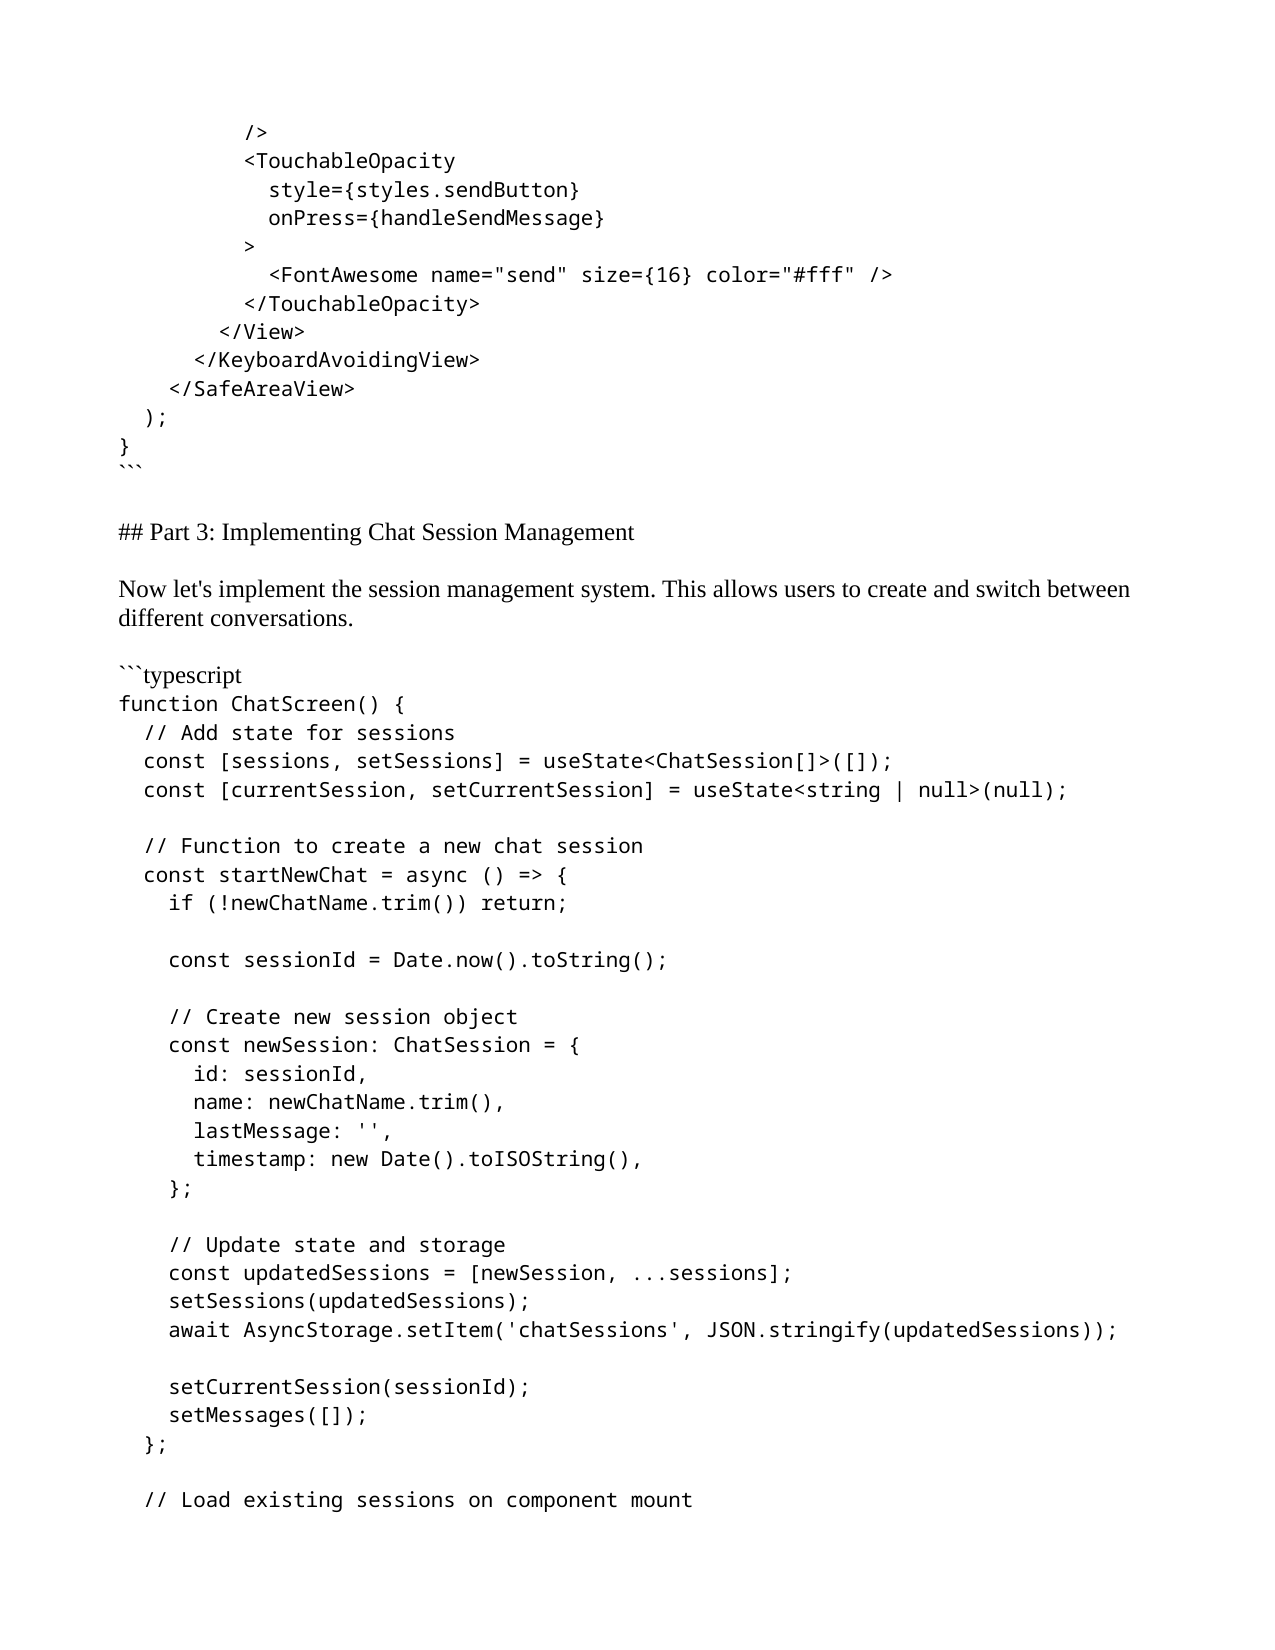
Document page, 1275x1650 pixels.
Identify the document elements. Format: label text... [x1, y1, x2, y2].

text lastMessage: '', [118, 1116, 1157, 1144]
text } [118, 431, 1157, 459]
text if (!newChatName.trim()) return; [118, 888, 1157, 917]
text ); [118, 402, 1157, 431]
text ``` [118, 459, 1157, 488]
text const newSession: ChatSession = { [118, 1031, 1157, 1059]
text // Update state and storage [118, 1230, 1157, 1258]
text /> [118, 118, 1157, 147]
text </KeyboardAvoidingView> [118, 346, 1157, 374]
text ```typescript [118, 661, 1157, 689]
text timestamp: new Date().toISOString(), [118, 1144, 1157, 1173]
text }; [118, 1173, 1157, 1201]
text const sessionId = Date.now().toString(); [118, 945, 1157, 974]
text const [currentSession, setCurrentSession] = useState<string | null>(null); [118, 775, 1157, 803]
text // Function to create a new chat session [118, 832, 1157, 860]
text <TouchableOpacity [118, 147, 1157, 175]
text const [sessions, setSessions] = useState<ChatSession[]>([]); [118, 746, 1157, 775]
text </View> [118, 317, 1157, 346]
text </SafeAreaView> [118, 374, 1157, 402]
text const updatedSessions = [newSession, ...sessions]; [118, 1258, 1157, 1287]
text setCurrentSession(sessionId); [118, 1372, 1157, 1400]
text function ChatScreen() { [118, 689, 1157, 718]
text // Add state for sessions [118, 718, 1157, 746]
text setSessions(updatedSessions); [118, 1287, 1157, 1315]
text await AsyncStorage.setItem('chatSessions', JSON.stringify(updatedSessions)); [118, 1315, 1157, 1343]
text <FontAwesome name="send" size={16} color="#fff" /> [118, 260, 1157, 289]
text onPress={handleSendMessage} [118, 203, 1157, 232]
text }; [118, 1429, 1157, 1457]
text Now let's implement the session management system. This allows users to create and switch between different conversations. [118, 574, 1157, 632]
text style={styles.sendButton} [118, 175, 1157, 203]
text ## Part 3: Implementing Chat Session Management [118, 517, 1157, 546]
text > [118, 232, 1157, 260]
text </TouchableOpacity> [118, 289, 1157, 317]
text const startNewChat = async () => { [118, 860, 1157, 888]
text // Load existing sessions on component mount [118, 1486, 1157, 1514]
text id: sessionId, [118, 1059, 1157, 1087]
text name: newChatName.trim(), [118, 1087, 1157, 1116]
text setMessages([]); [118, 1400, 1157, 1429]
text // Create new session object [118, 1002, 1157, 1031]
